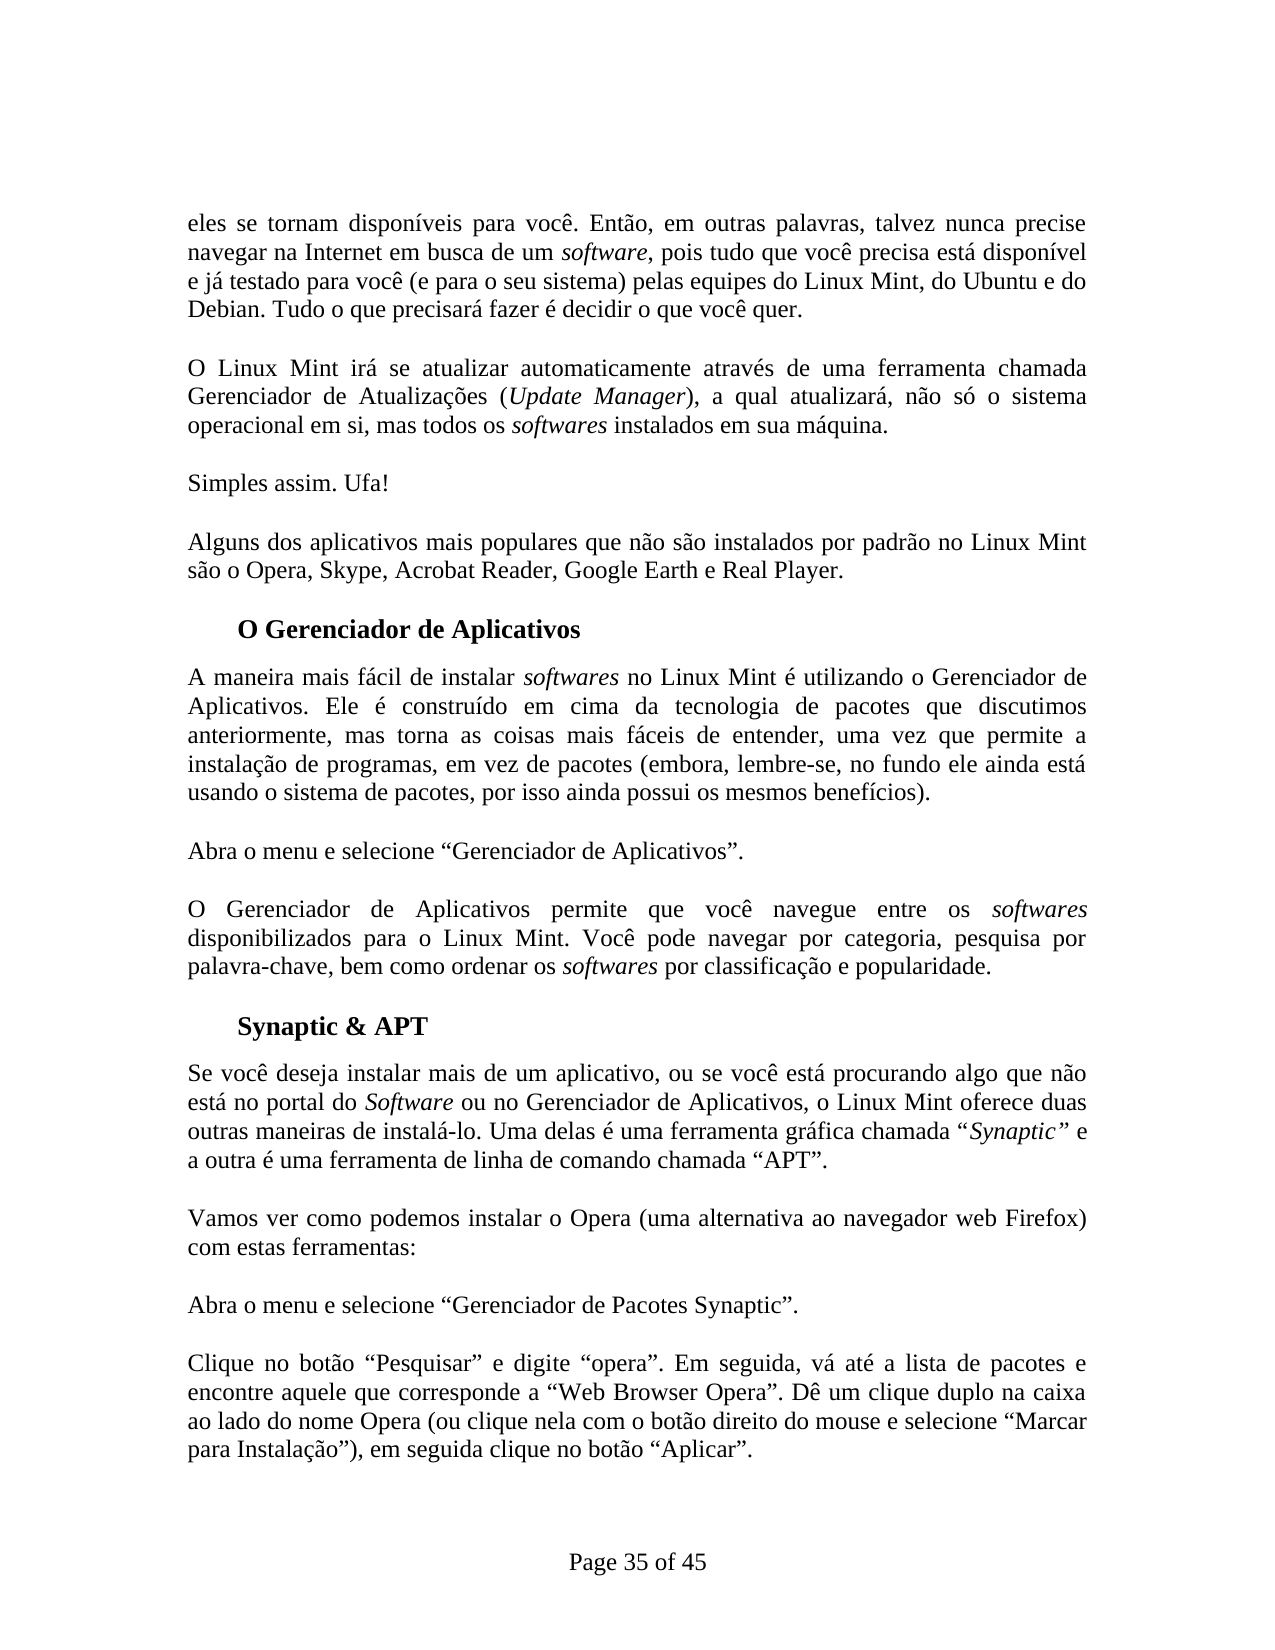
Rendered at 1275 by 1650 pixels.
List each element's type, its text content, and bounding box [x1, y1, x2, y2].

text O Gerenciador de Aplicativos permite que você navegue entre os softwares disponibilizados para o Linux Mint. Você pode navegar por categoria, pesquisa por palavra-chave, bem como ordenar os softwares por classificação e popularidade. [187, 894, 1087, 980]
subtitle O Gerenciador de Aplicativos [187, 614, 1087, 645]
subtitle Synaptic & APT [187, 1010, 1087, 1041]
text Vamos ver como podemos instalar o Opera (uma alternativa ao navegador web Firefox) com estas ferramentas: [187, 1203, 1087, 1261]
text eles se tornam disponíveis para você. Então, em outras palavras, talvez nunca precise navegar na Internet em busca de um software, pois tudo que você precisa está disponível e já testado para você (e para o seu sistema) pelas equipes do Linux Mint, do Ubuntu e do Debian. Tudo o que precisará fazer é decidir o que você quer. [187, 208, 1087, 323]
text A maneira mais fácil de instalar softwares no Linux Mint é utilizando o Gerenciador de Aplicativos. Ele é construído em cima da tecnologia de pacotes que discutimos anteriormente, mas torna as coisas mais fáceis de entender, uma vez que permite a instalação de programas, em vez de pacotes (embora, lembre-se, no fundo ele ainda está usando o sistema de pacotes, por isso ainda possui os mesmos benefícios). [187, 662, 1087, 806]
text Abra o menu e selecione “Gerenciador de Aplicativos”. [187, 836, 1087, 864]
text Alguns dos aplicativos mais populares que não são instalados por padrão no Linux Mint são o Opera, Skype, Acrobat Reader, Google Earth e Real Player. [187, 527, 1087, 584]
text Clique no botão “Pesquisar” e digite “opera”. Em seguida, vá até a lista de pacotes e encontre aquele que corresponde a “Web Browser Opera”. Dê um clique duplo na caixa ao lado do nome Opera (ou clique nela com o botão direito do mouse e selecione “Marcar para Instalação”), em seguida clique no botão “Aplicar”. [187, 1348, 1087, 1463]
text Abra o menu e selecione “Gerenciador de Pacotes Synaptic”. [187, 1290, 1087, 1319]
text O Linux Mint irá se atualizar automaticamente através de uma ferramenta chamada Gerenciador de Atualizações (Update Manager), a qual atualizará, não só o sistema operacional em si, mas todos os softwares instalados em sua máquina. [187, 353, 1087, 439]
text Simples assim. Ufa! [187, 468, 1087, 497]
text Se você deseja instalar mais de um aplicativo, ou se você está procurando algo que não está no portal do Software ou no Gerenciador de Aplicativos, o Linux Mint oferece duas outras maneiras de instalá-lo. Uma delas é uma ferramenta gráfica chamada “Synaptic” e a outra é uma ferramenta de linha de comando chamada “APT”. [187, 1058, 1087, 1173]
